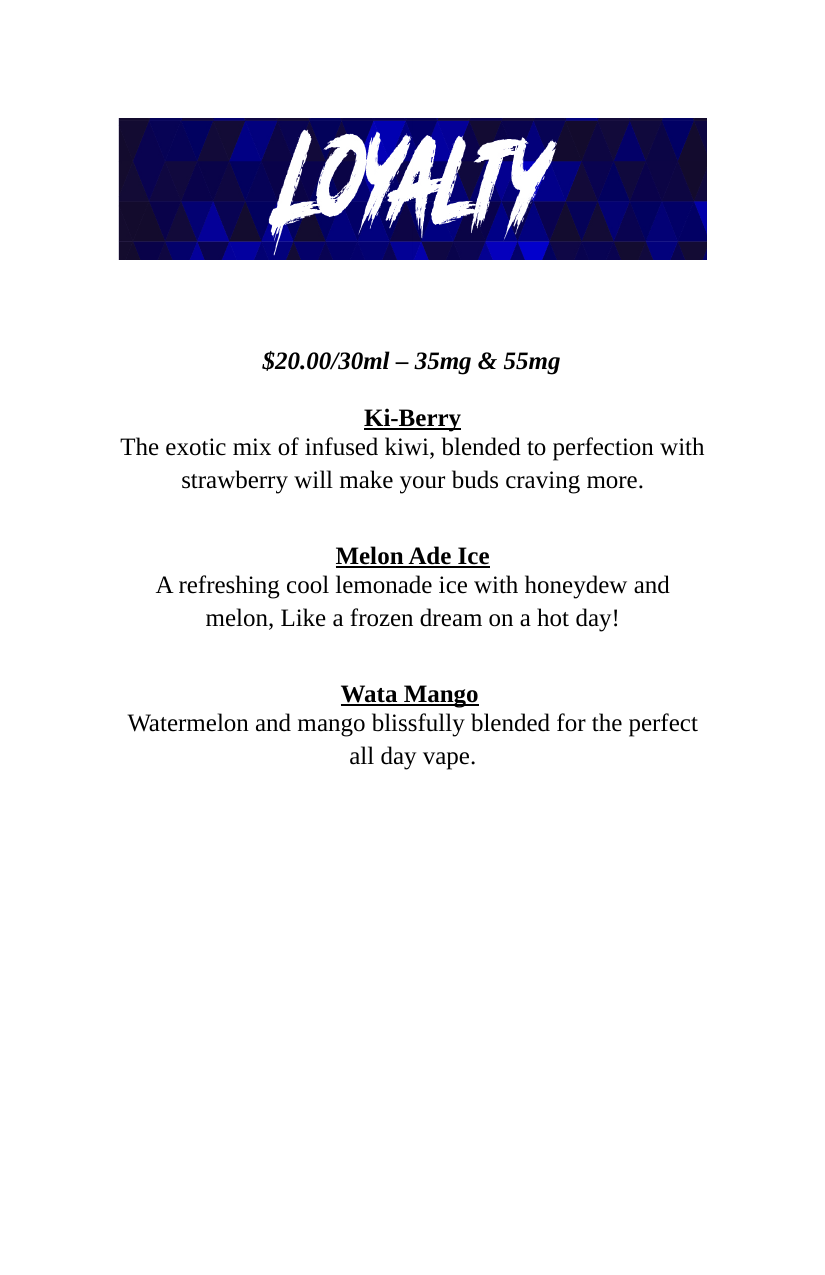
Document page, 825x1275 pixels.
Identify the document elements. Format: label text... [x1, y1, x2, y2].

text Melon Ade Ice [118, 541, 707, 570]
text Wata Mango [118, 679, 707, 708]
picture [118, 118, 707, 260]
text The exotic mix of infused kiwi, blended to perfection with strawberry will make your buds craving more. [118, 432, 707, 494]
text Watermelon and mango blissfully blended for the perfect all day vape. [118, 708, 707, 770]
text A refreshing cool lemonade ice with honeydew and melon, Like a frozen dream on a hot day! [118, 570, 707, 632]
text Ki-Berry [118, 403, 707, 432]
text $20.00/30ml – 35mg & 55mg [118, 346, 707, 374]
